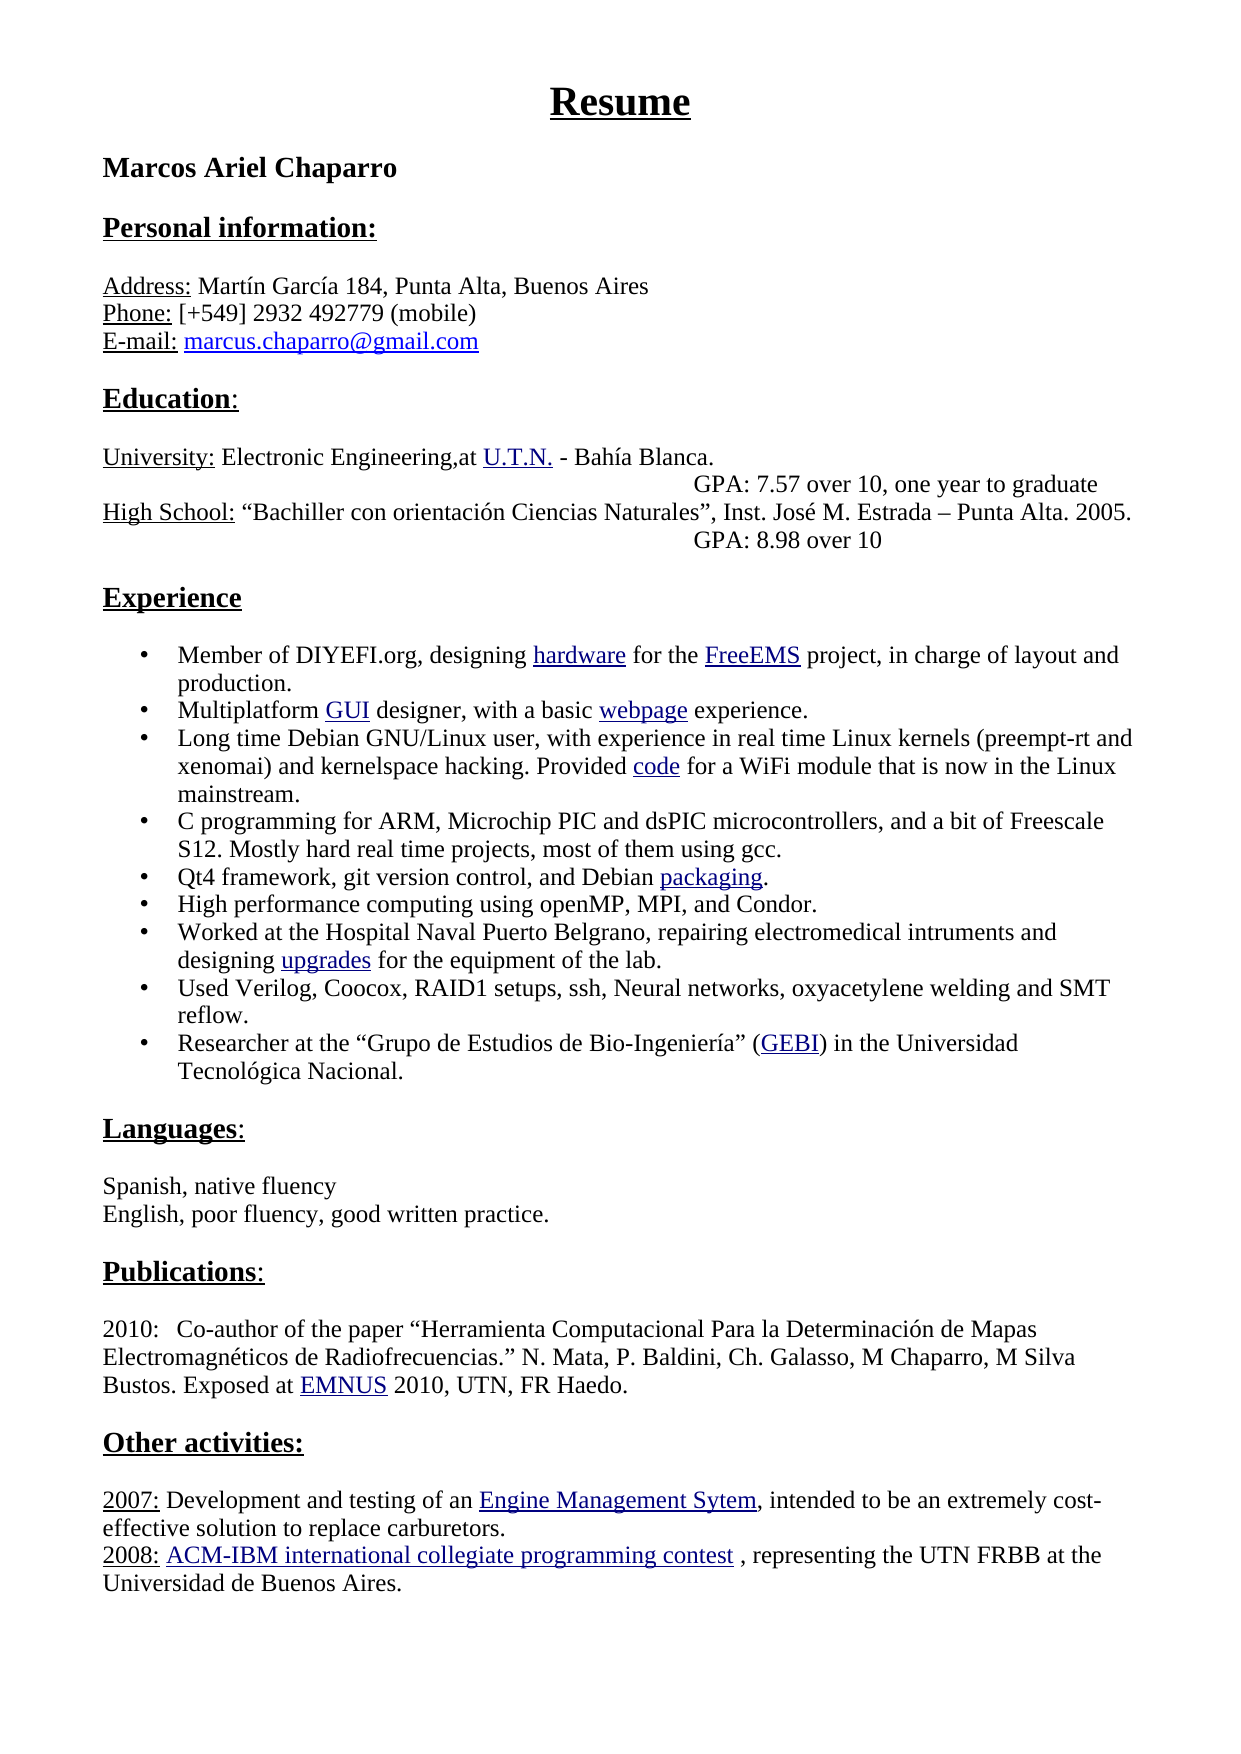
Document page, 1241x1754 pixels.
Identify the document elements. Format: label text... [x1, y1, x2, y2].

text Phone: [+549] 2932 492779 (mobile) [102, 299, 1143, 327]
list Worked at the Hospital Naval Puerto Belgrano, repairing electromedical intruments and designing upgrades for the equipment of the lab. [140, 918, 1143, 974]
text Resume [102, 78, 1143, 124]
text 2008: ACM-IBM international collegiate programming contest , representing the UTN FRBB at the Universidad de Buenos Aires. [102, 1542, 1143, 1597]
text E-mail: marcus.chaparro@gmail.com [102, 327, 1143, 355]
text Address: Martín García 184, Punta Alta, Buenos Aires [102, 272, 1143, 299]
text 2007: Development and testing of an Engine Management Sytem, intended to be an extremely cost-effective solution to replace carburetors. [102, 1486, 1143, 1542]
list High performance computing using openMP, MPI, and Condor. [140, 891, 1143, 918]
text Publications: [102, 1255, 1143, 1288]
text Marcos Ariel Chaparro [102, 152, 1143, 184]
list Long time Debian GNU/Linux user, with experience in real time Linux kernels (preempt-rt and xenomai) and kernelspace hacking. Provided code for a WiFi module that is now in the Linux mainstream. [140, 724, 1143, 807]
text Education: [102, 383, 1143, 415]
text GPA: 7.57 over 10, one year to graduate [102, 470, 1143, 498]
list C programming for ARM, Microchip PIC and dsPIC microcontrollers, and a bit of Freescale S12. Mostly hard real time projects, most of them using gcc. [140, 807, 1143, 863]
text University: Electronic Engineering,at U.T.N. - Bahía Blanca. [102, 443, 1143, 470]
text English, poor fluency, good written practice. [102, 1200, 1143, 1228]
list Multiplatform GUI designer, with a basic webpage experience. [140, 697, 1143, 724]
text Other activities: [102, 1426, 1143, 1458]
list Member of DIYEFI.org, designing hardware for the FreeEMS project, in charge of layout and production. [140, 641, 1143, 697]
text Experience [102, 581, 1143, 613]
text High School: “Bachiller con orientación Ciencias Naturales”, Inst. José M. Estrada – Punta Alta. 2005. [102, 498, 1143, 526]
text GPA: 8.98 over 10 [102, 526, 1143, 553]
list Researcher at the “Grupo de Estudios de Bio-Ingeniería” (GEBI) in the Universidad Tecnológica Nacional. [140, 1029, 1143, 1084]
list Qt4 framework, git version control, and Debian packaging. [140, 863, 1143, 891]
text Spanish, native fluency [102, 1172, 1143, 1200]
list Used Verilog, Coocox, RAID1 setups, ssh, Neural networks, oxyacetylene welding and SMT reflow. [140, 974, 1143, 1029]
text 2010: Co-author of the paper “Herramienta Computacional Para la Determinación de Mapas Electromagnéticos de Radiofrecuencias.” N. Mata, P. Baldini, Ch. Galasso, M Chaparro, M Silva Bustos. Exposed at EMNUS 2010, UTN, FR Haedo. [102, 1315, 1143, 1398]
text Personal information: [102, 212, 1143, 244]
text Languages: [102, 1112, 1143, 1144]
